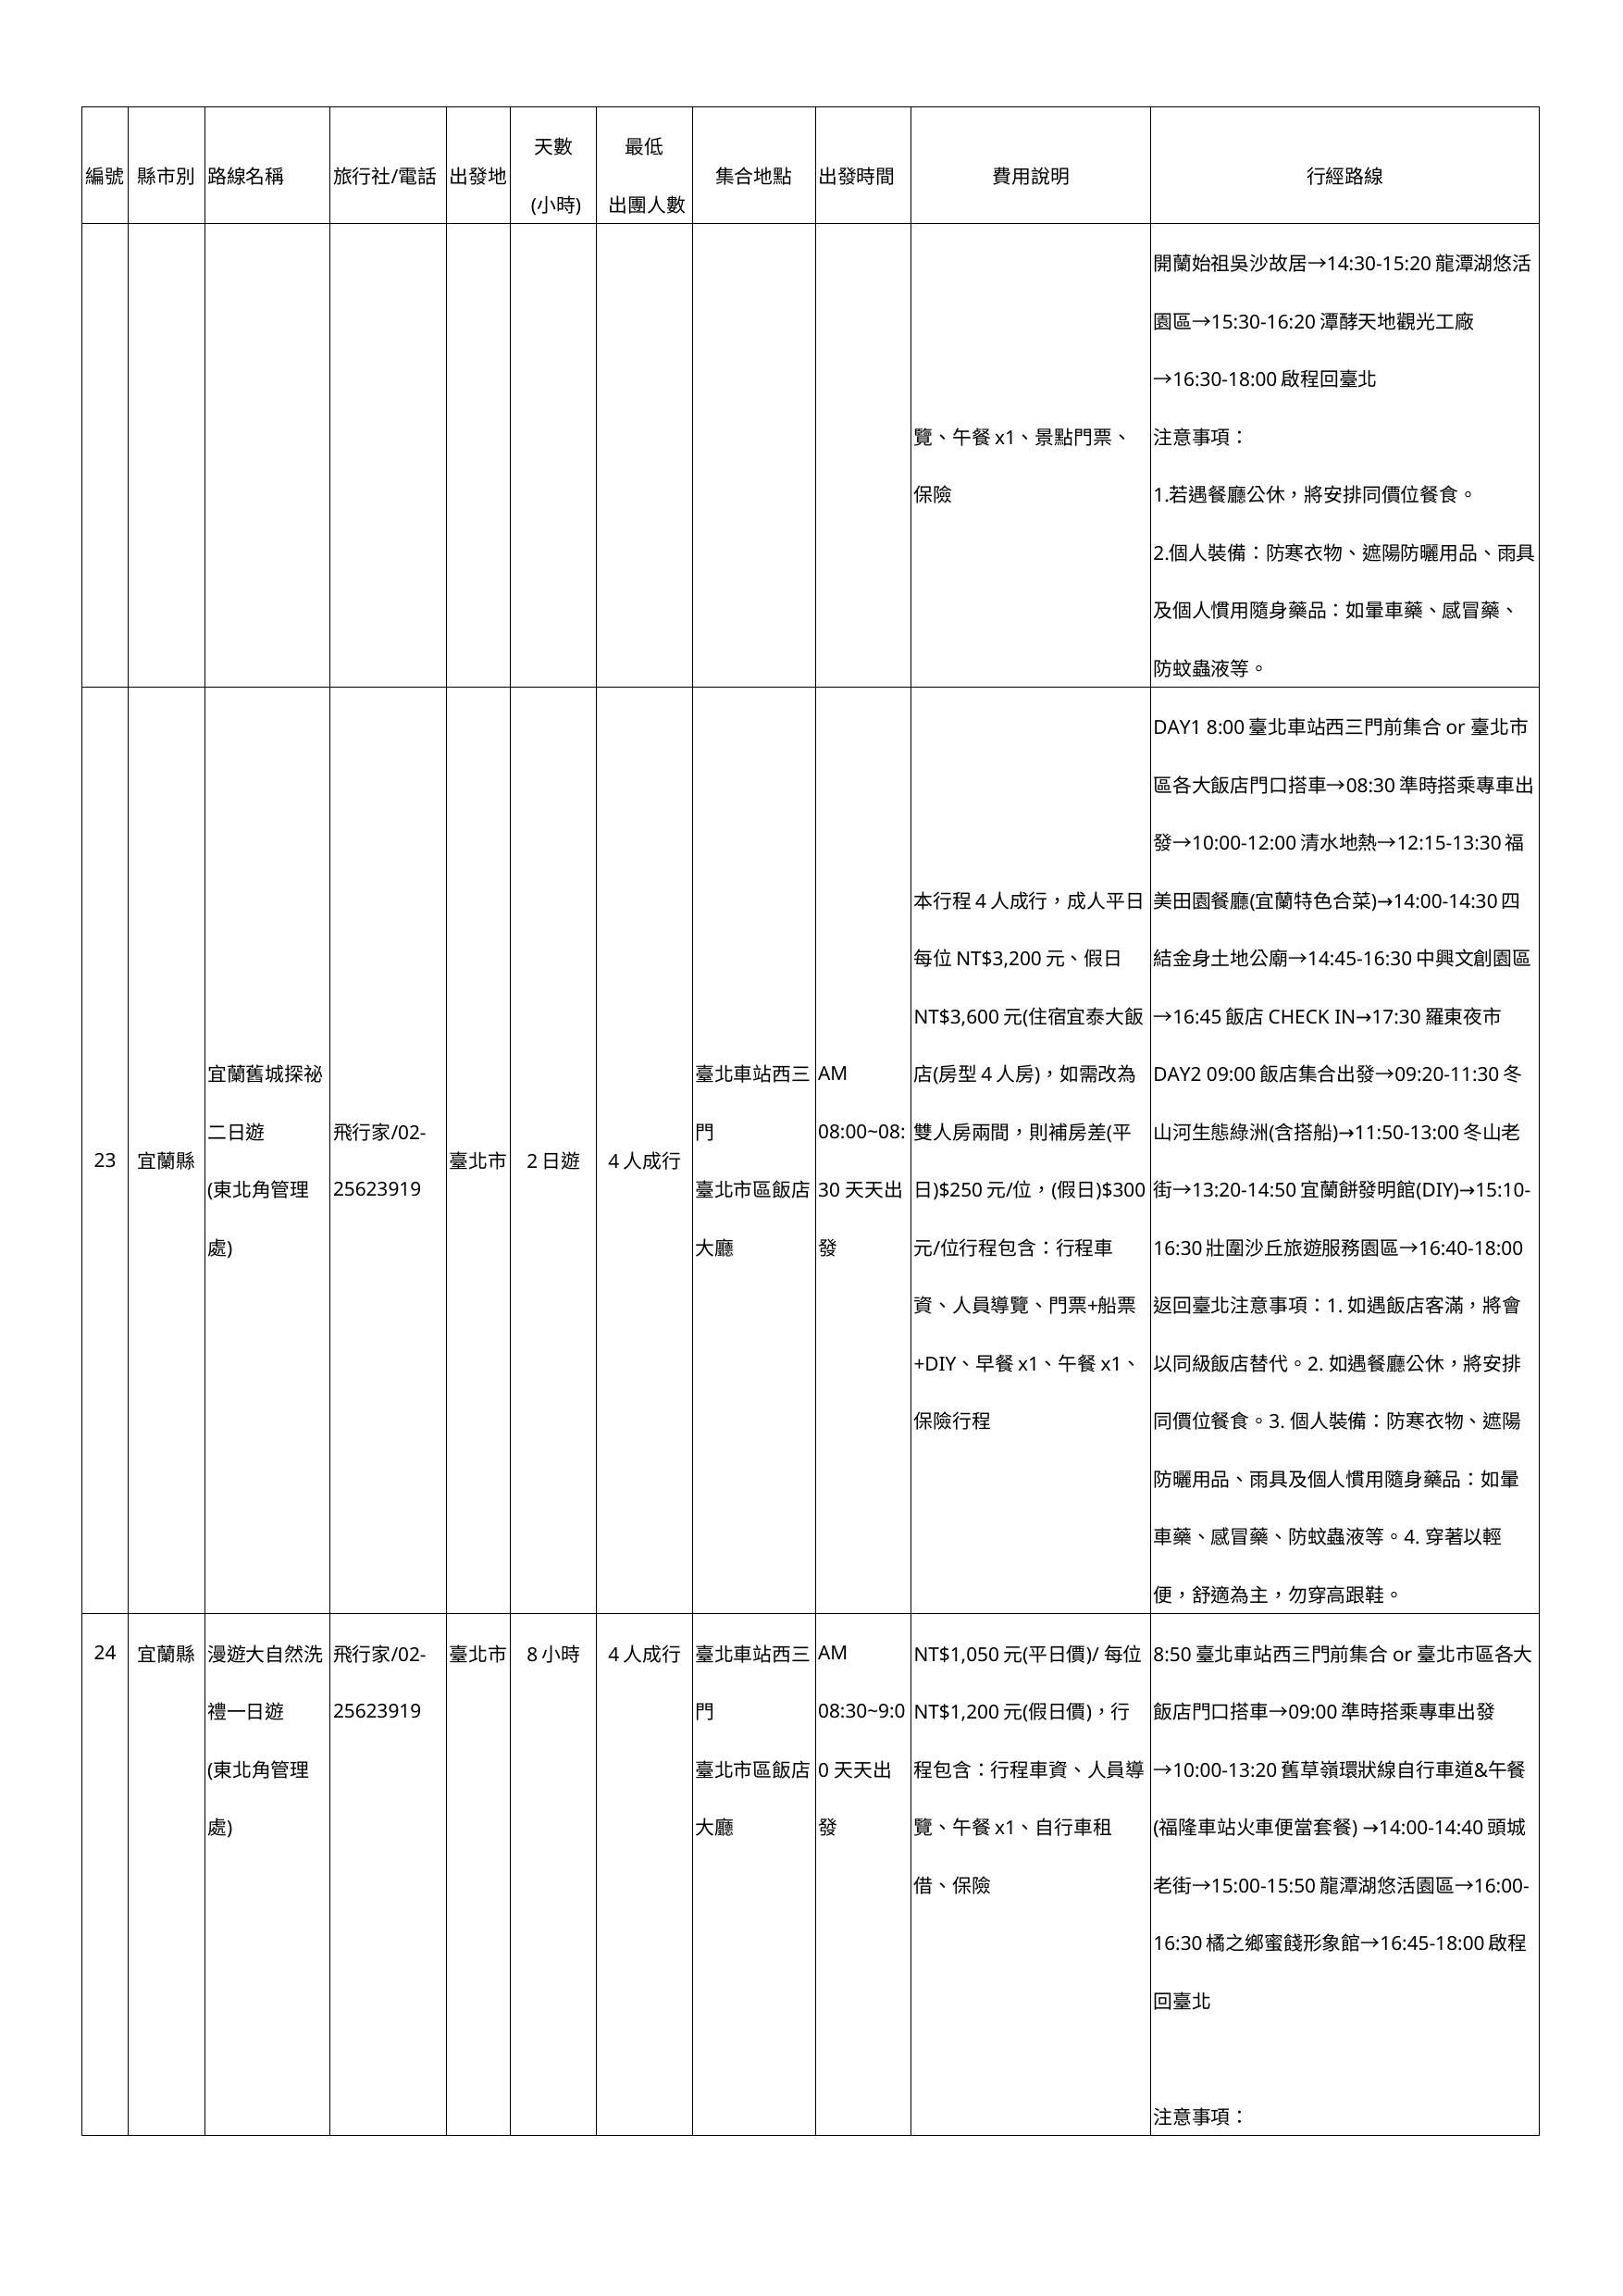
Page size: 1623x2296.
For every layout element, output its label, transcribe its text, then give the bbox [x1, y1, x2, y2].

table_cell 宜蘭縣 [129, 1614, 204, 2135]
table_header 路線名稱 [205, 107, 329, 223]
table_cell 8小時 [511, 1614, 596, 2135]
table_cell 臺北市 [447, 1614, 510, 2135]
table_cell 覽、午餐x1、景點門票、保險 [911, 224, 1150, 687]
table_cell [129, 224, 204, 687]
table_cell 23 [82, 688, 128, 1613]
table_cell 臺北車站西三門 臺北市區飯店大廳 [693, 688, 815, 1613]
table_cell AM 08:00~08:30 天天出發 [816, 688, 911, 1613]
table_header 行經路線 [1151, 107, 1539, 223]
table_cell 臺北車站西三門 臺北市區飯店大廳 [693, 1614, 815, 2135]
table_cell 2日遊 [511, 688, 596, 1613]
table_header 費用說明 [911, 107, 1150, 223]
table_cell 臺北市 [447, 688, 510, 1613]
table_cell 飛行家/02-25623919 [330, 1614, 446, 2135]
table_cell 4人成行 [597, 688, 692, 1613]
table_cell 本行程4人成行，成人平日每位NT$3,200元、假日NT$3,600元(住宿宜泰大飯店(房型4人房)，如需改為雙人房兩間，則補房差(平日)$250元/位，(假日)$300元/位行程包含：行程車資、人員導覽、門票+船票+DIY、早餐x1、午餐x1、保險行程 [911, 688, 1150, 1613]
table_header 縣市別 [129, 107, 204, 223]
table_header 編號 [82, 107, 128, 223]
table_cell [693, 224, 815, 687]
table_header 最低 出團人數 [597, 107, 692, 223]
table_header 出發時間 [816, 107, 911, 223]
table_cell [597, 224, 692, 687]
table_cell 宜蘭縣 [129, 688, 204, 1613]
table_cell NT$1,050元(平日價)/ 每位NT$1,200元(假日價)，行程包含：行程車資、人員導覽、午餐x1、自行車租借、保險 [911, 1614, 1150, 2135]
table_cell 漫遊大自然洗禮一日遊 (東北角管理處) [205, 1614, 329, 2135]
table_cell 飛行家/02-25623919 [330, 688, 446, 1613]
table_header 旅行社/電話 [330, 107, 446, 223]
table_cell [816, 224, 911, 687]
table_cell [447, 224, 510, 687]
table_cell [511, 224, 596, 687]
table_header 出發地 [447, 107, 510, 223]
table_cell [205, 224, 329, 687]
table_header 天數 (小時) [511, 107, 596, 223]
table_cell AM 08:30~9:00 天天出發 [816, 1614, 911, 2135]
table_cell DAY1 8:00臺北車站西三門前集合 or 臺北市區各大飯店門口搭車→08:30準時搭乘專車出發→10:00-12:00清水地熱→12:15-13:30福美田園餐廳(宜蘭特色合菜)→14:00-14:30四結金身土地公廟→14:45-16:30中興文創園區→16:45飯店CHECK IN→17:30羅東夜市DAY2 09:00飯店集合出發→09:20-11:30冬山河生態綠洲(含搭船)→11:50-13:00冬山老街→13:20-14:50宜蘭餅發明館(DIY)→15:10-16:30壯圍沙丘旅遊服務園區→16:40-18:00返回臺北注意事項：1. 如遇飯店客滿，將會以同級飯店替代。2. 如遇餐廳公休，將安排同價位餐食。3. 個人裝備：防寒衣物、遮陽防曬用品、雨具及個人慣用隨身藥品：如暈車藥、感冒藥、防蚊蟲液等。4. 穿著以輕便，舒適為主，勿穿高跟鞋。 [1151, 688, 1539, 1613]
table_cell 8:50臺北車站西三門前集合 or 臺北市區各大飯店門口搭車→09:00準時搭乘專車出發→10:00-13:20舊草嶺環狀線自行車道&午餐 (福隆車站火車便當套餐) →14:00-14:40頭城老街→15:00-15:50龍潭湖悠活園區→16:00-16:30橘之鄉蜜餞形象館→16:45-18:00啟程回臺北 注意事項： [1151, 1614, 1539, 2135]
table_cell 宜蘭舊城探祕二日遊 (東北角管理處) [205, 688, 329, 1613]
table_cell 24 [82, 1614, 128, 2135]
table_cell [82, 224, 128, 687]
table_cell 開蘭始祖吳沙故居→14:30-15:20龍潭湖悠活園區→15:30-16:20潭酵天地觀光工廠→16:30-18:00啟程回臺北 注意事項： 1.若遇餐廳公休，將安排同價位餐食。 2.個人裝備：防寒衣物、遮陽防曬用品、雨具及個人慣用隨身藥品：如暈車藥、感冒藥、防蚊蟲液等。 [1151, 224, 1539, 687]
table_cell 4人成行 [597, 1614, 692, 2135]
table_header 集合地點 [693, 107, 815, 223]
table_cell [330, 224, 446, 687]
